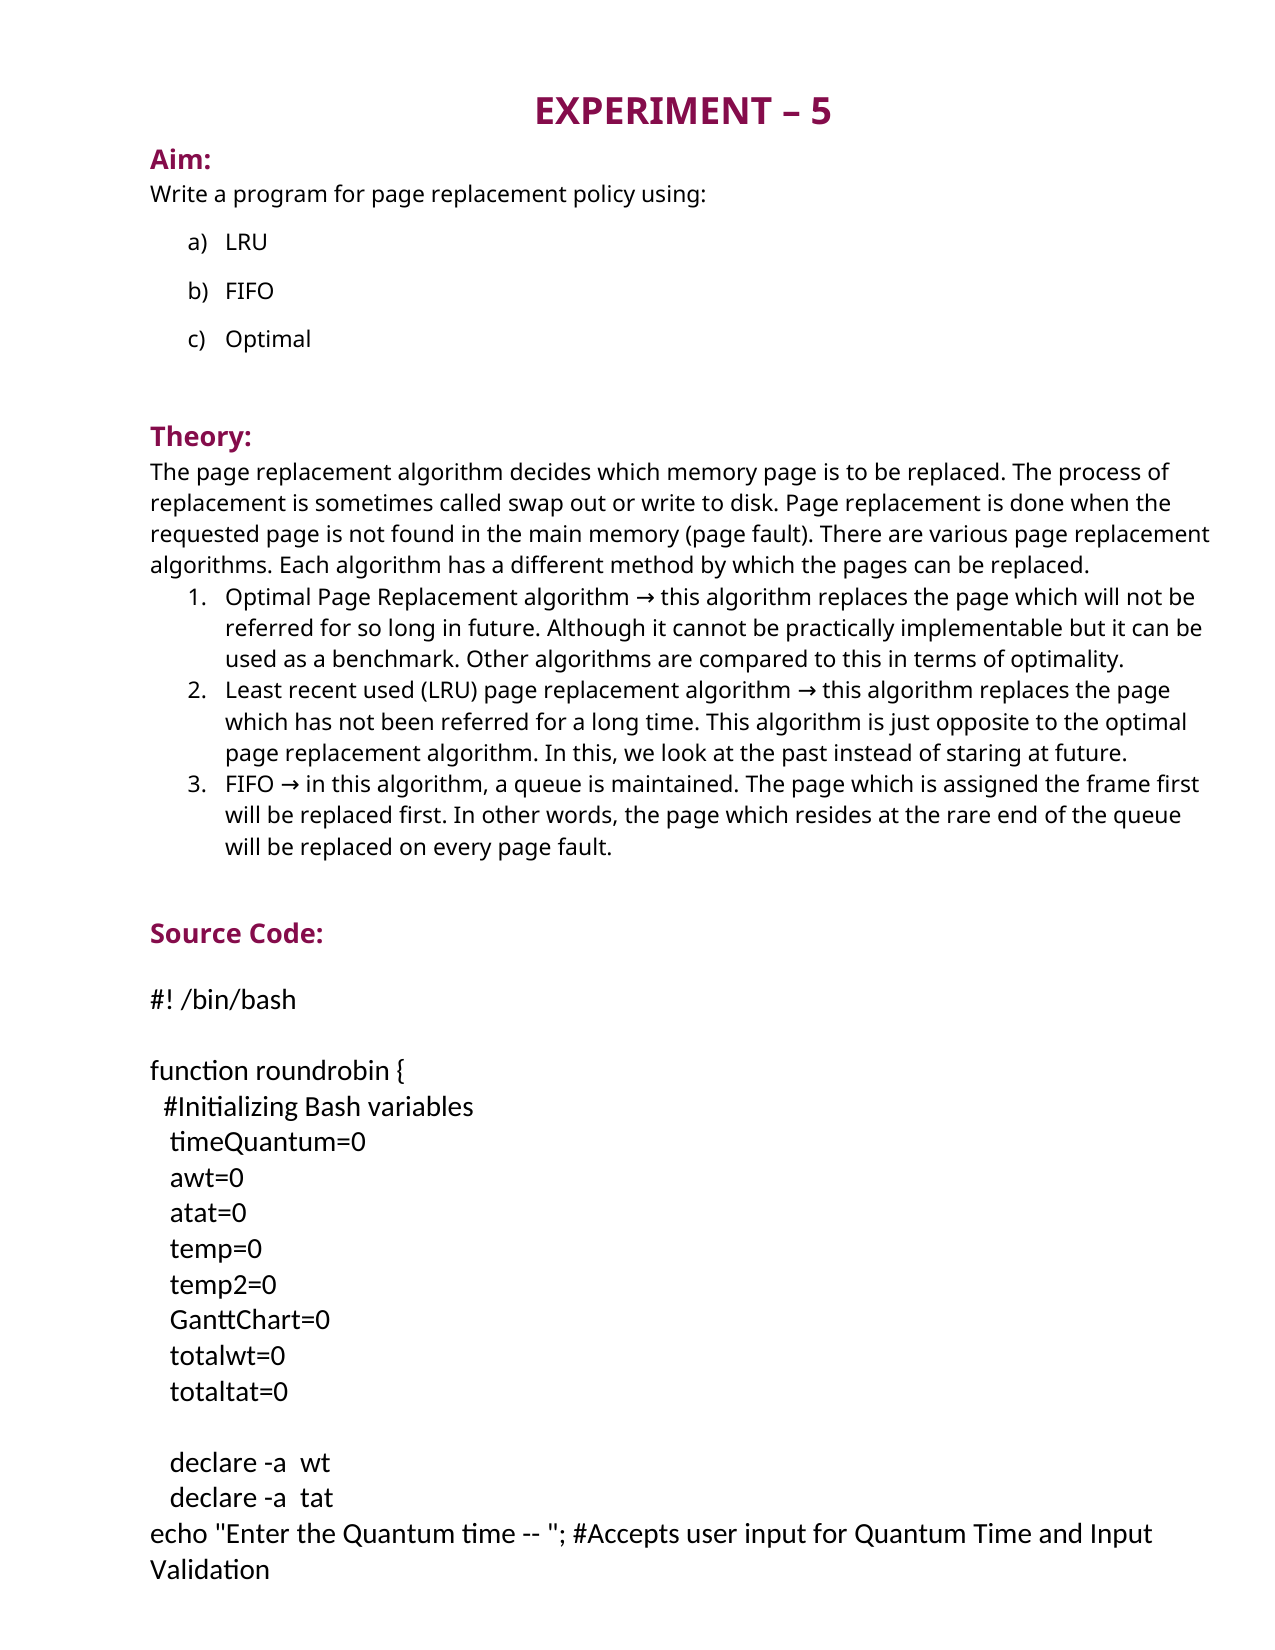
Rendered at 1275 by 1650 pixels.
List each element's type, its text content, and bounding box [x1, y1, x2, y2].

text #Initializing Bash variables [150, 1088, 1216, 1123]
list FIFO → in this algorithm, a queue is maintained. The page which is assigned the frame first will be replaced first. In other words, the page which resides at the rare end of the queue will be replaced on every page fault. [187, 768, 1216, 862]
list FIFO [187, 275, 1216, 306]
list Optimal [187, 323, 1216, 355]
text timeQuantum=0 [150, 1123, 1216, 1159]
text declare -a tat [150, 1479, 1216, 1515]
text declare -a wt [150, 1444, 1216, 1479]
text temp=0 [150, 1230, 1216, 1266]
text The page replacement algorithm decides which memory page is to be replaced. The process of replacement is sometimes called swap out or write to disk. Page replacement is done when the requested page is not found in the main memory (page fault). There are various page replacement algorithms. Each algorithm has a different method by which the pages can be replaced. [150, 456, 1216, 581]
list Optimal Page Replacement algorithm → this algorithm replaces the page which will not be referred for so long in future. Although it cannot be practically implementable but it can be used as a benchmark. Other algorithms are compared to this in terms of optimality. [187, 581, 1216, 674]
text temp2=0 [150, 1266, 1216, 1301]
text function roundrobin { [150, 1052, 1216, 1088]
list LRU [187, 226, 1216, 258]
subtitle Source Code: [150, 914, 1216, 951]
subtitle EXPERIMENT – 5 [150, 84, 1216, 135]
text awt=0 [150, 1159, 1216, 1194]
text #! /bin/bash [150, 981, 1216, 1016]
list Least recent used (LRU) page replacement algorithm → this algorithm replaces the page which has not been referred for a long time. This algorithm is just opposite to the optimal page replacement algorithm. In this, we look at the past instead of staring at future. [187, 674, 1216, 768]
text totaltat=0 [150, 1373, 1216, 1408]
subtitle Theory: [150, 418, 1216, 455]
text GanttChart=0 [150, 1301, 1216, 1337]
text atat=0 [150, 1194, 1216, 1230]
text echo "Enter the Quantum time -- "; #Accepts user input for Quantum Time and Input Validation [150, 1515, 1216, 1586]
subtitle Aim: [150, 140, 1216, 177]
text Write a program for page replacement policy using: [150, 178, 1216, 209]
text totalwt=0 [150, 1337, 1216, 1373]
